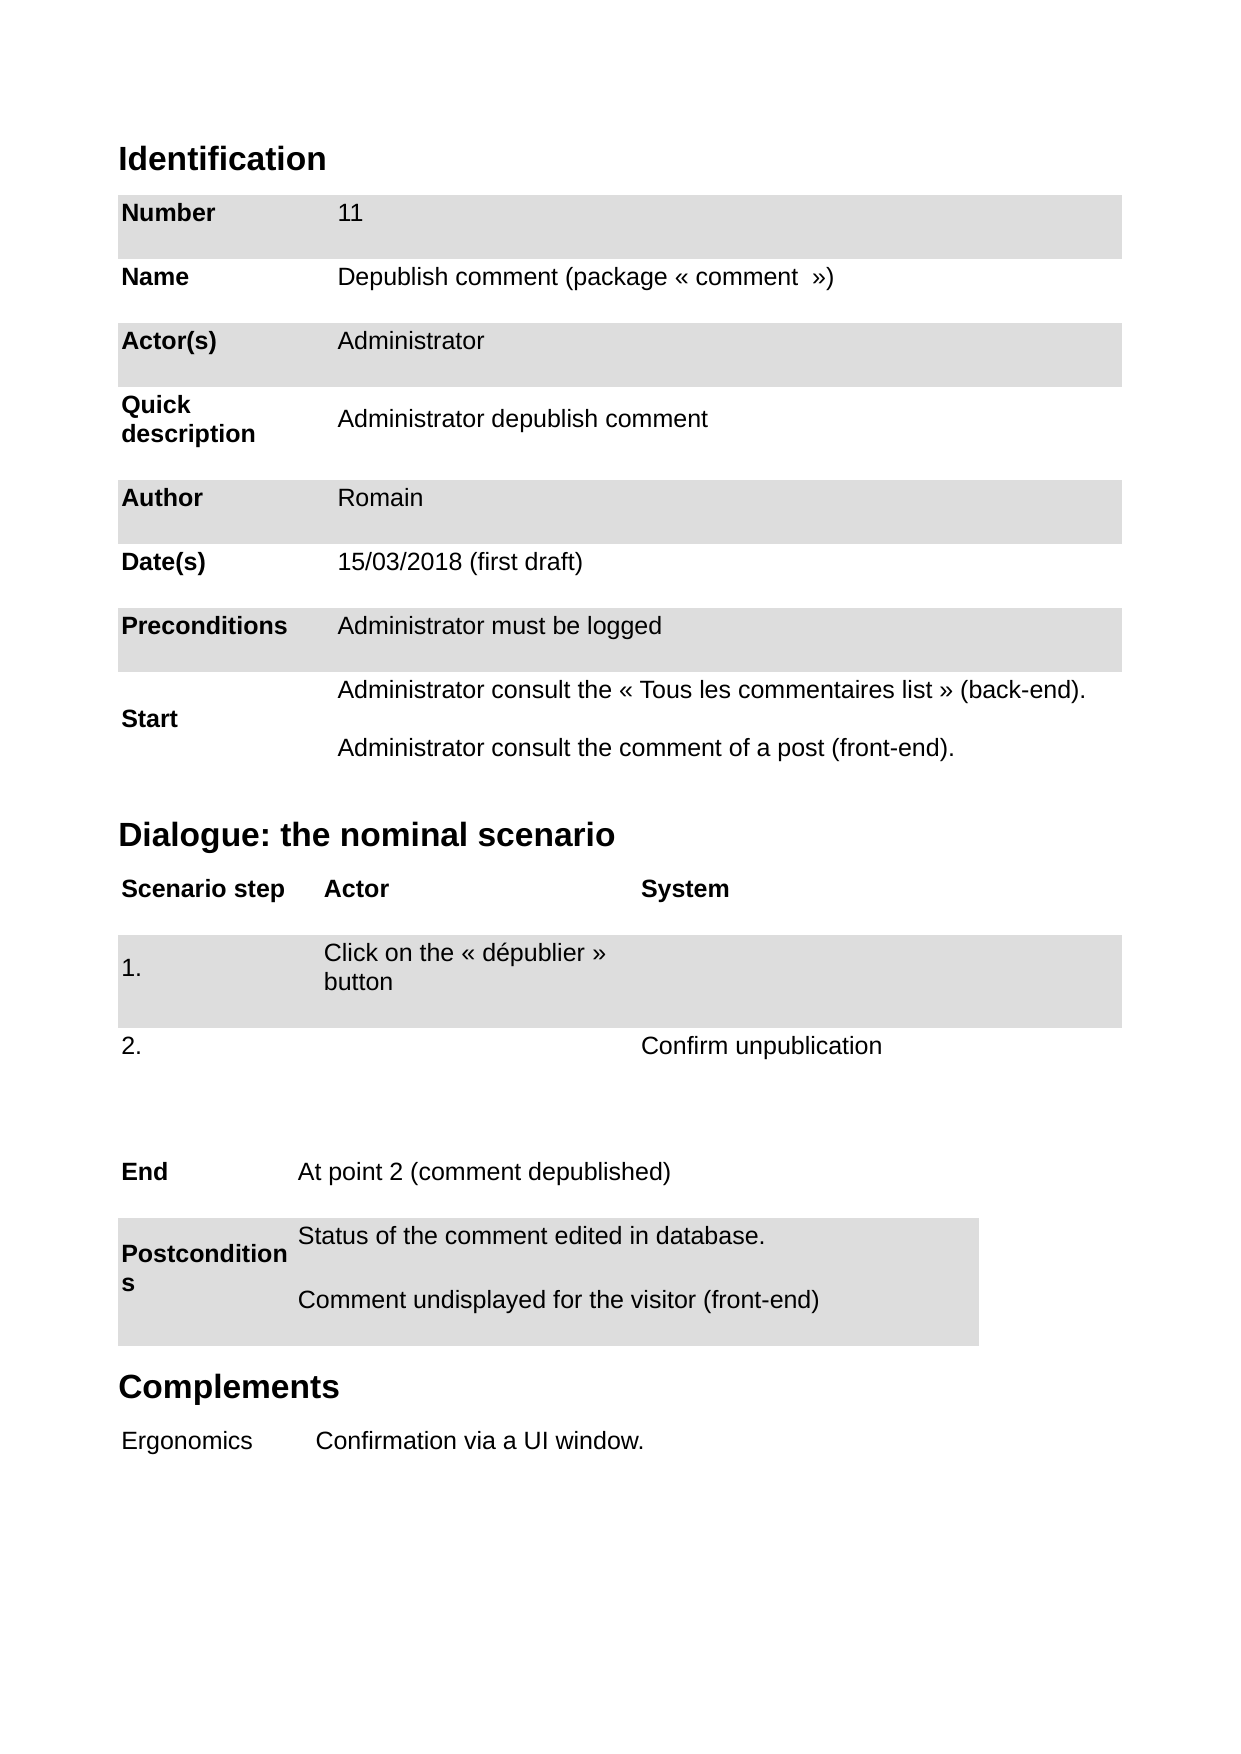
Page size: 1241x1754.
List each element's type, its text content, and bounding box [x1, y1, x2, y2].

table_cell Postconditions [118, 1218, 295, 1346]
table_header Number [118, 195, 334, 259]
table_header 11 [334, 195, 1122, 259]
table_cell Administrator must be logged [334, 608, 1122, 672]
table_cell Actor(s) [118, 323, 334, 387]
subtitle Identification [118, 139, 1122, 178]
table_cell Status of the comment edited in database. Comment undisplayed for the visitor (front-end) [295, 1218, 979, 1346]
table_header Actor [321, 871, 638, 935]
table_cell [321, 1028, 638, 1092]
table_cell Romain [334, 480, 1122, 544]
table_cell [638, 935, 1122, 1028]
table_cell Start [118, 672, 334, 794]
table_cell 15/03/2018 (first draft) [334, 544, 1122, 608]
table_cell Administrator depublish comment [334, 387, 1122, 480]
table_cell Author [118, 480, 334, 544]
table_cell 2. [118, 1028, 321, 1092]
table_cell Administrator consult the « Tous les commentaires list » (back-end). Administrator consult the comment of a post (front-end). [334, 672, 1122, 794]
table_header Ergonomics [118, 1423, 312, 1487]
table_cell Quick description [118, 387, 334, 480]
table_cell Date(s) [118, 544, 334, 608]
table_cell Confirm unpublication [638, 1028, 1122, 1092]
table_cell Administrator [334, 323, 1122, 387]
table_header At point 2 (comment depublished) [295, 1154, 979, 1218]
table_header System [638, 871, 1122, 935]
table_header Scenario step [118, 871, 321, 935]
subtitle Dialogue: the nominal scenario [118, 815, 1122, 854]
table_cell Depublish comment (package « comment ») [334, 259, 1122, 323]
table_header Confirmation via a UI window. [313, 1423, 1122, 1487]
table_cell Preconditions [118, 608, 334, 672]
table_cell 1. [118, 935, 321, 1028]
table_cell Click on the « dépublier » button [321, 935, 638, 1028]
table_cell Name [118, 259, 334, 323]
subtitle Complements [118, 1367, 1122, 1406]
table_header End [118, 1154, 295, 1218]
